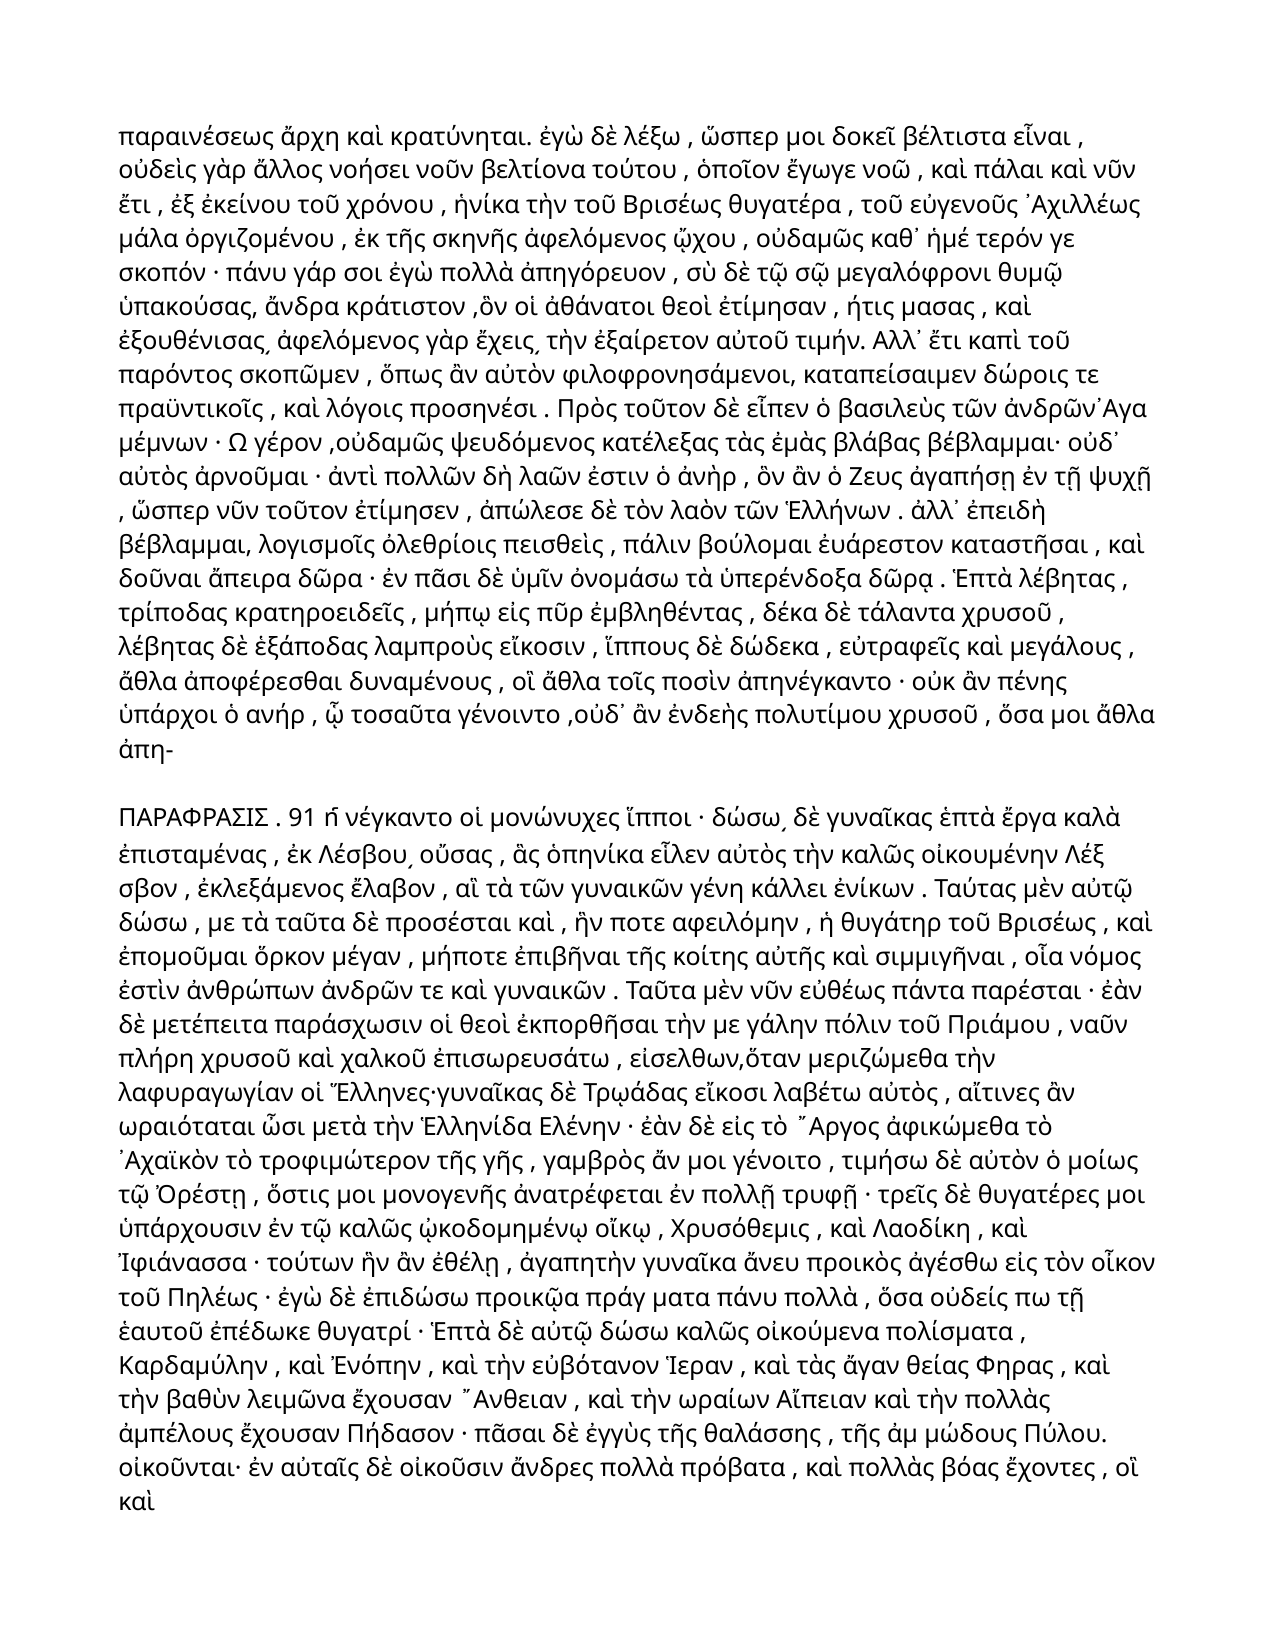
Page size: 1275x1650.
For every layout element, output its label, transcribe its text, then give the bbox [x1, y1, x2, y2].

text παραινέσεως ἄρχη καὶ κρατύνηται. ἐγὼ δὲ λέξω , ὥσπερ μοι δοκεῖ βέλτιστα εἶναι , οὐδεὶς γὰρ ἄλλος νοήσει νοῦν βελτίονα τούτου , ὁποῖον ἔγωγε νοῶ , καὶ πάλαι καὶ νῦν ἔτι , ἐξ ἐκείνου τοῦ χρόνου , ἡνίκα τὴν τοῦ Βρισέως θυγατέρα , τοῦ εὐγενοῦς ᾿Αχιλλέως μάλα ὀργιζομένου , ἐκ τῆς σκηνῆς ἀφελόμενος ᾤχου , οὐδαμῶς καθ᾿ ἡμέ τερόν γε σκοπόν · πάνυ γάρ σοι ἐγὼ πολλὰ ἀπηγόρευον , σὺ δὲ τῷ σῷ μεγαλόφρονι θυμῷ ὑπακούσας, ἄνδρα κράτιστον ,ὃν οἱ ἀθάνατοι θεοὶ ἐτίμησαν , ήτις μασας , καὶ ἐξουθένισας͵ ἀφελόμενος γὰρ ἔχεις͵ τὴν ἐξαίρετον αὐτοῦ τιμήν. Αλλ᾽ ἔτι καπὶ τοῦ παρόντος σκοπῶμεν , ὅπως ἂν αὐτὸν φιλοφρονησάμενοι, καταπείσαιμεν δώροις τε πραϋντικοῖς , καὶ λόγοις προσηνέσι . Πρὸς τοῦτον δὲ εἶπεν ὁ βασιλεὺς τῶν ἀνδρῶν᾿Αγα μέμνων · Ω γέρον ,οὐδαμῶς ψευδόμενος κατέλεξας τὰς ἐμὰς βλάβας βέβλαμμαι· οὐδ᾽ αὐτὸς ἀρνοῦμαι · ἀντὶ πολλῶν δὴ λαῶν ἐστιν ὁ ἀνὴρ , ὃν ἂν ὁ Ζευς ἀγαπήσῃ ἐν τῇ ψυχῇ , ὥσπερ νῦν τοῦτον ἐτίμησεν , ἀπώλεσε δὲ τὸν λαὸν τῶν Ἑλλήνων . ἀλλ᾽ ἐπειδὴ βέβλαμμαι, λογισμοῖς ὀλεθρίοις πεισθεὶς , πάλιν βούλομαι ἐυάρεστον καταστῆσαι , καὶ δοῦναι ἄπειρα δῶρα · ἐν πᾶσι δὲ ὑμῖν ὀνομάσω τὰ ὑπερένδοξα δῶρᾳ . Ἑπτὰ λέβητας , τρίποδας κρατηροειδεῖς , μήπῳ εἰς πῦρ ἐμβληθέντας , δέκα δὲ τάλαντα χρυσοῦ , λέβητας δὲ ἑξάποδας λαμπροὺς εἴκοσιν , ἵππους δὲ δώδεκα , εὐτραφεῖς καὶ μεγάλους , ἄθλα ἀποφέρεσθαι δυναμένους , οἳ ἄθλα τοῖς ποσὶν ἀπηνέγκαντο · οὐκ ἂν πένης ὑπάρχοι ὁ ανήρ , ᾧ τοσαῦτα γένοιντο ,οὐδ᾽ ἂν ἐνδεὴς πολυτίμου χρυσοῦ , ὅσα μοι ἄθλα ἀπη- [118, 118, 1157, 765]
text ΠΑΡΑΦΡΑΣΙΣ . 91 ท์ νέγκαντο οἱ μονώνυχες ἵπποι · δώσω͵ δὲ γυναῖκας ἑπτὰ ἔργα καλὰ ἐπισταμένας , ἐκ Λέσβου͵ οὔσας , ἃς ὁπηνίκα εἷλεν αὐτὸς τὴν καλῶς οἰκουμένην Λέξ σβον , ἐκλεξάμενος ἔλαβον , αἳ τὰ τῶν γυναικῶν γένη κάλλει ἐνίκων . Ταύτας μὲν αὐτῷ δώσω , με τὰ ταῦτα δὲ προσέσται καὶ , ἣν ποτε αφειλόμην , ἡ θυγάτηρ τοῦ Βρισέως , καὶ ἐπομοῦμαι ὅρκον μέγαν , μήποτε ἐπιβῆναι τῆς κοίτης αὐτῆς καὶ σιμμιγῆναι , οἷα νόμος ἐστὶν ἀνθρώπων ἀνδρῶν τε καὶ γυναικῶν . Ταῦτα μὲν νῦν εὐθέως πάντα παρέσται · ἐὰν δὲ μετέπειτα παράσχωσιν οἱ θεοὶ ἐκπορθῆσαι τὴν με γάλην πόλιν τοῦ Πριάμου , ναῦν πλήρη χρυσοῦ καὶ χαλκοῦ ἐπισωρευσάτω , εἰσελθων,ὅταν μεριζώμεθα τὴν λαφυραγωγίαν οἱ Ἕλληνες·γυναῖκας δὲ Τρῳάδας εἴκοσι λαβέτω αὐτὸς , αἴτινες ἂν ωραιόταται ὦσι μετὰ τὴν Ἑλληνίδα Ελένην · ἐὰν δὲ εἰς τὸ ῎Αργος ἀφικώμεθα τὸ ᾿Αχαϊκὸν τὸ τροφιμώτερον τῆς γῆς , γαμβρὸς ἄν μοι γένοιτο , τιμήσω δὲ αὐτὸν ὁ μοίως τῷ Ὀρέστῃ , ὅστις μοι μονογενῆς ἀνατρέφεται ἐν πολλῇ τρυφῇ · τρεῖς δὲ θυγατέρες μοι ὑπάρχουσιν ἐν τῷ καλῶς ᾠκοδομημένῳ οἴκῳ , Χρυσόθεμις , καὶ Λαοδίκη , καὶ Ἰφιάνασσα · τούτων ἣν ἂν ἐθέλῃ , ἀγαπητὴν γυναῖκα ἄνευ προικὸς ἀγέσθω εἰς τὸν οἶκον τοῦ Πηλέως · ἐγὼ δὲ ἐπιδώσω προικῷα πράγ ματα πάνυ πολλὰ , ὅσα οὐδείς πω τῇ ἑαυτοῦ ἐπέδωκε θυγατρί · Ἑπτὰ δὲ αὐτῷ δώσω καλῶς οἰκούμενα πολίσματα , Καρδαμύλην , καὶ Ἐνόπην , καὶ τὴν εὐβότανον Ἱεραν , καὶ τὰς ἄγαν θείας Φηρας , καὶ τὴν βαθὺν λειμῶνα ἔχουσαν ῎Ανθειαν , καὶ τὴν ωραίων Αἴπειαν καὶ τὴν πολλὰς ἀμπέλους ἔχουσαν Πήδασον · πᾶσαι δὲ ἐγγὺς τῆς θαλάσσης , τῆς ἀμ μώδους Πύλου. οἰκοῦνται· ἐν αὐταῖς δὲ οἰκοῦσιν ἄνδρες πολλὰ πρόβατα , καὶ πολλὰς βόας ἔχοντες , οἳ καὶ [118, 799, 1157, 1518]
